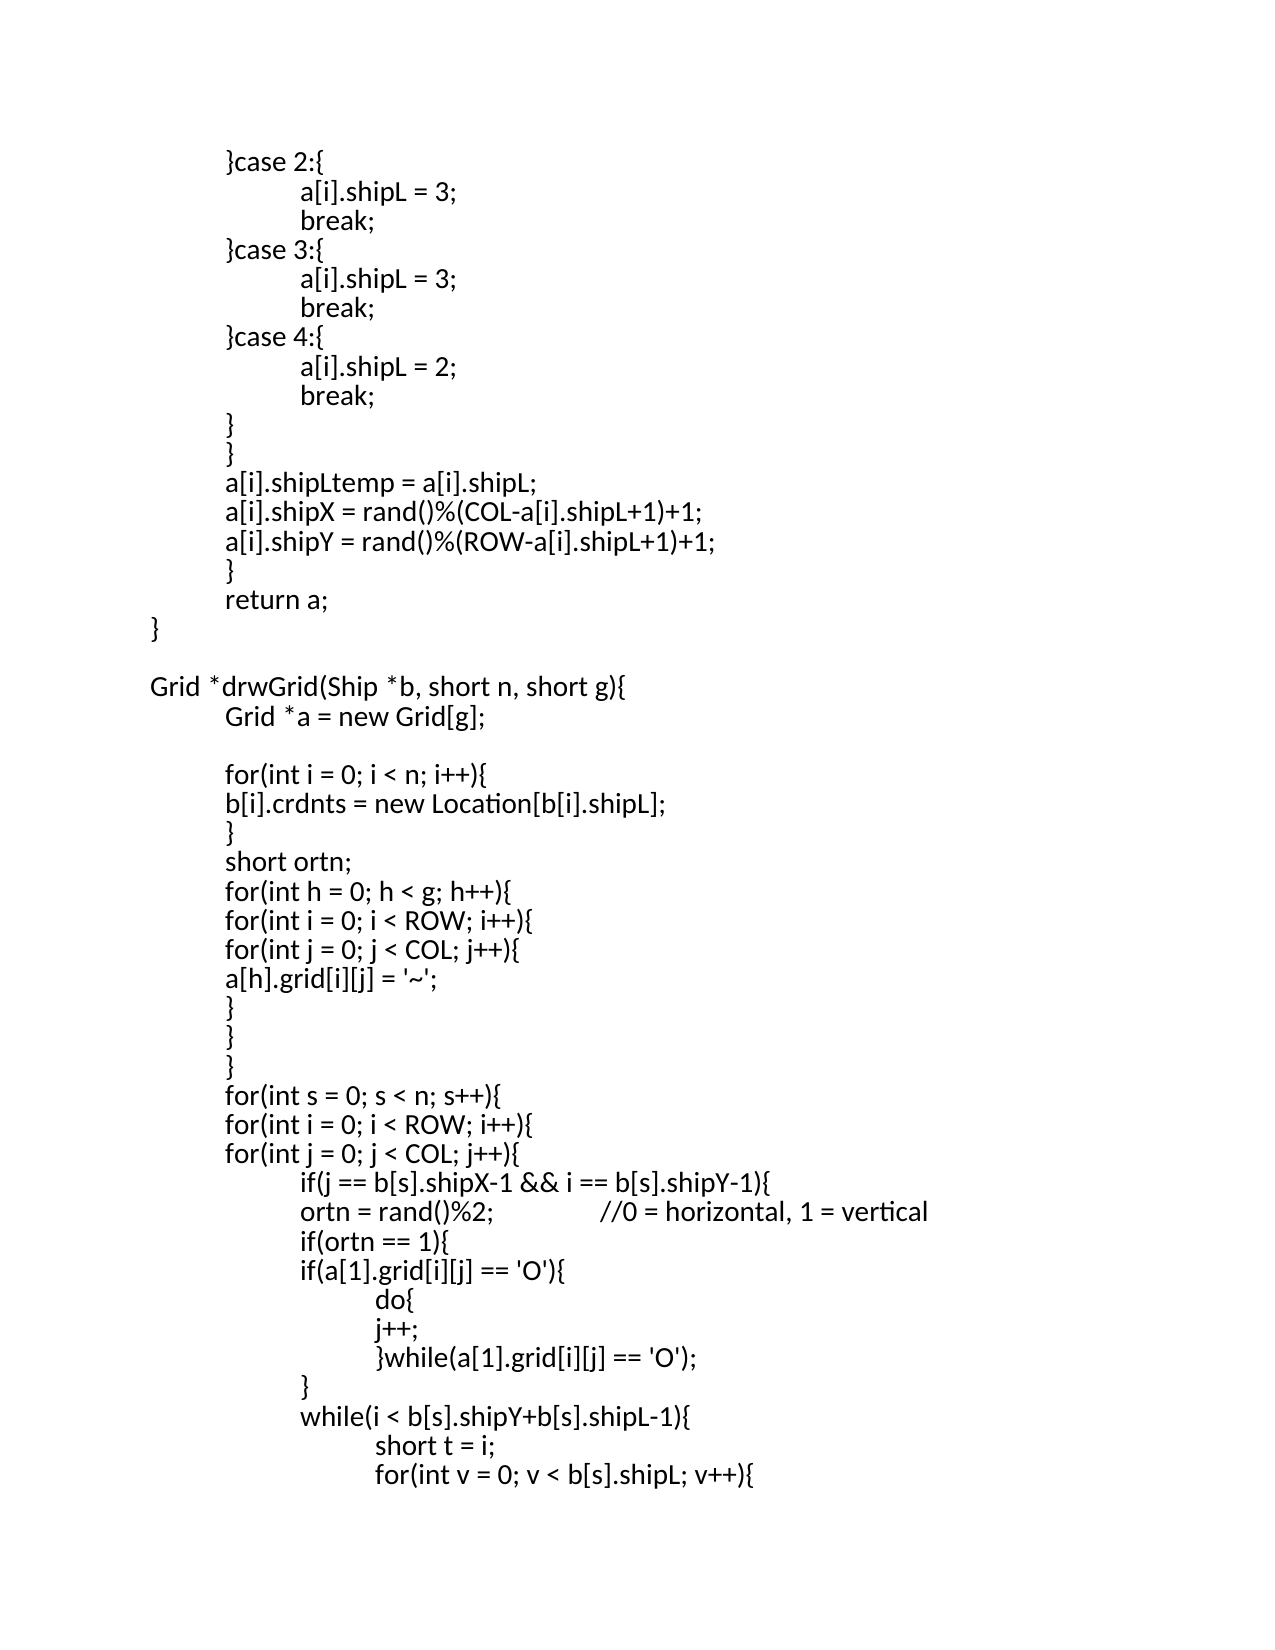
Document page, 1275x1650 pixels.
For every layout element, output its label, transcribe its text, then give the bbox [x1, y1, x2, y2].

text }case 2:{ [150, 150, 1125, 179]
text for(int j = 0; j < COL; j++){ [150, 1142, 1125, 1171]
text for(int j = 0; j < COL; j++){ [150, 937, 1125, 967]
text } [150, 442, 1125, 471]
text a[i].shipLtemp = a[i].shipL; [150, 471, 1125, 500]
text a[i].shipL = 3; [150, 179, 1125, 208]
text Grid *a = new Grid[g]; [150, 704, 1125, 733]
text for(int h = 0; h < g; h++){ [150, 879, 1125, 908]
text a[h].grid[i][j] = '~'; [150, 967, 1125, 996]
text for(int i = 0; i < ROW; i++){ [150, 908, 1125, 937]
text } [150, 821, 1125, 850]
text for(int s = 0; s < n; s++){ [150, 1083, 1125, 1112]
text for(int i = 0; i < n; i++){ [150, 762, 1125, 792]
text while(i < b[s].shipY+b[s].shipL-1){ [150, 1404, 1125, 1433]
text for(int i = 0; i < ROW; i++){ [150, 1112, 1125, 1142]
text a[i].shipY = rand()%(ROW-a[i].shipL+1)+1; [150, 529, 1125, 558]
text if(a[1].grid[i][j] == 'O'){ [150, 1258, 1125, 1287]
text a[i].shipL = 2; [150, 354, 1125, 383]
text break; [150, 296, 1125, 325]
text } [150, 1054, 1125, 1083]
text } [150, 996, 1125, 1025]
text } [150, 412, 1125, 442]
text Grid *drwGrid(Ship *b, short n, short g){ [150, 675, 1125, 704]
text ortn = rand()%2; //0 = horizontal, 1 = vertical [150, 1200, 1125, 1229]
text if(j == b[s].shipX-1 && i == b[s].shipY-1){ [150, 1171, 1125, 1200]
text b[i].crdnts = new Location[b[i].shipL]; [150, 792, 1125, 821]
text break; [150, 383, 1125, 412]
text short t = i; [150, 1433, 1125, 1462]
text j++; [150, 1317, 1125, 1346]
text } [150, 1025, 1125, 1054]
text return a; [150, 587, 1125, 617]
text for(int v = 0; v < b[s].shipL; v++){ [150, 1462, 1125, 1492]
text break; [150, 208, 1125, 237]
text }case 3:{ [150, 237, 1125, 267]
text a[i].shipX = rand()%(COL-a[i].shipL+1)+1; [150, 500, 1125, 529]
text a[i].shipL = 3; [150, 267, 1125, 296]
text } [150, 558, 1125, 587]
text } [150, 1375, 1125, 1404]
text }while(a[1].grid[i][j] == 'O'); [150, 1346, 1125, 1375]
text }case 4:{ [150, 325, 1125, 354]
text short ortn; [150, 850, 1125, 879]
text do{ [150, 1287, 1125, 1317]
text } [150, 617, 1125, 646]
text if(ortn == 1){ [150, 1229, 1125, 1258]
